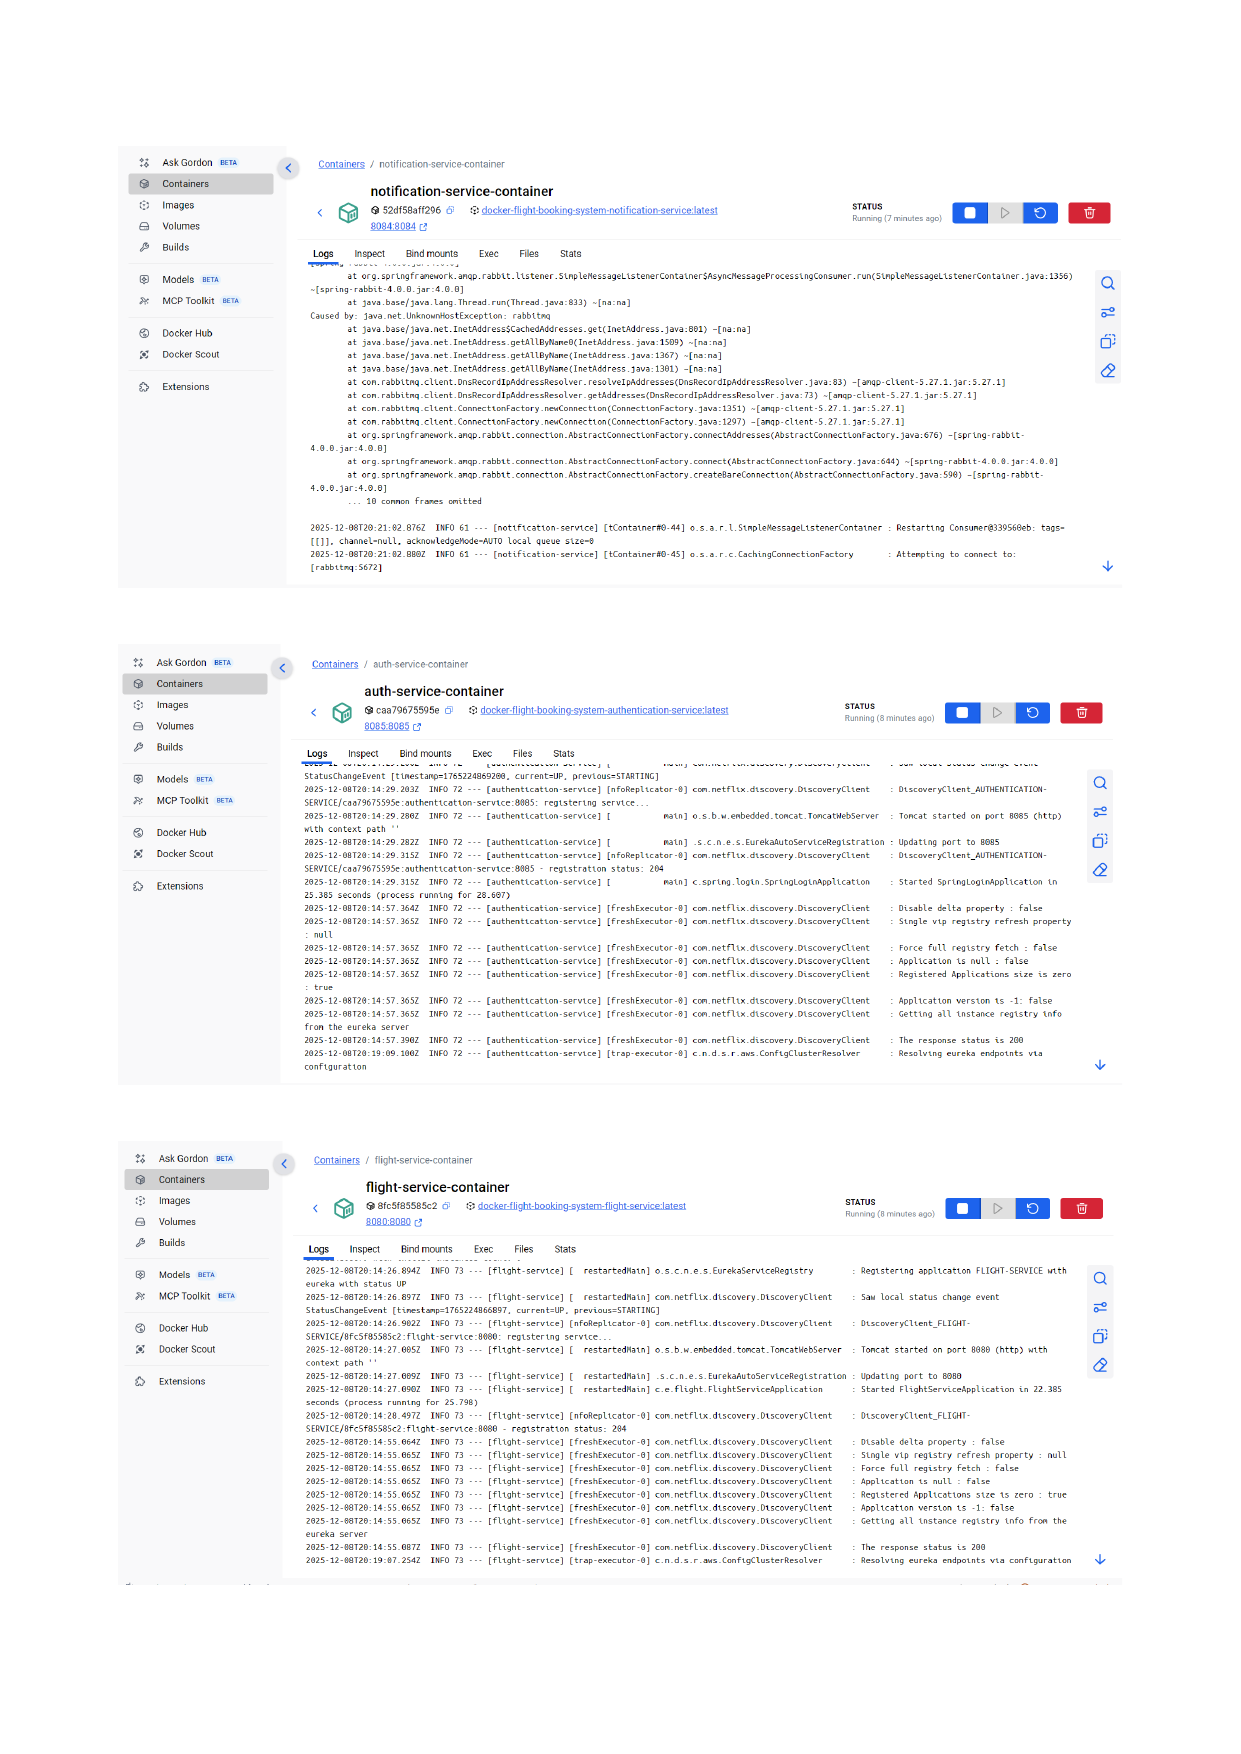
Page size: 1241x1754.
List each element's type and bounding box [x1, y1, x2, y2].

picture [118, 644, 1123, 1085]
picture [118, 146, 1123, 588]
picture [118, 1141, 1123, 1585]
